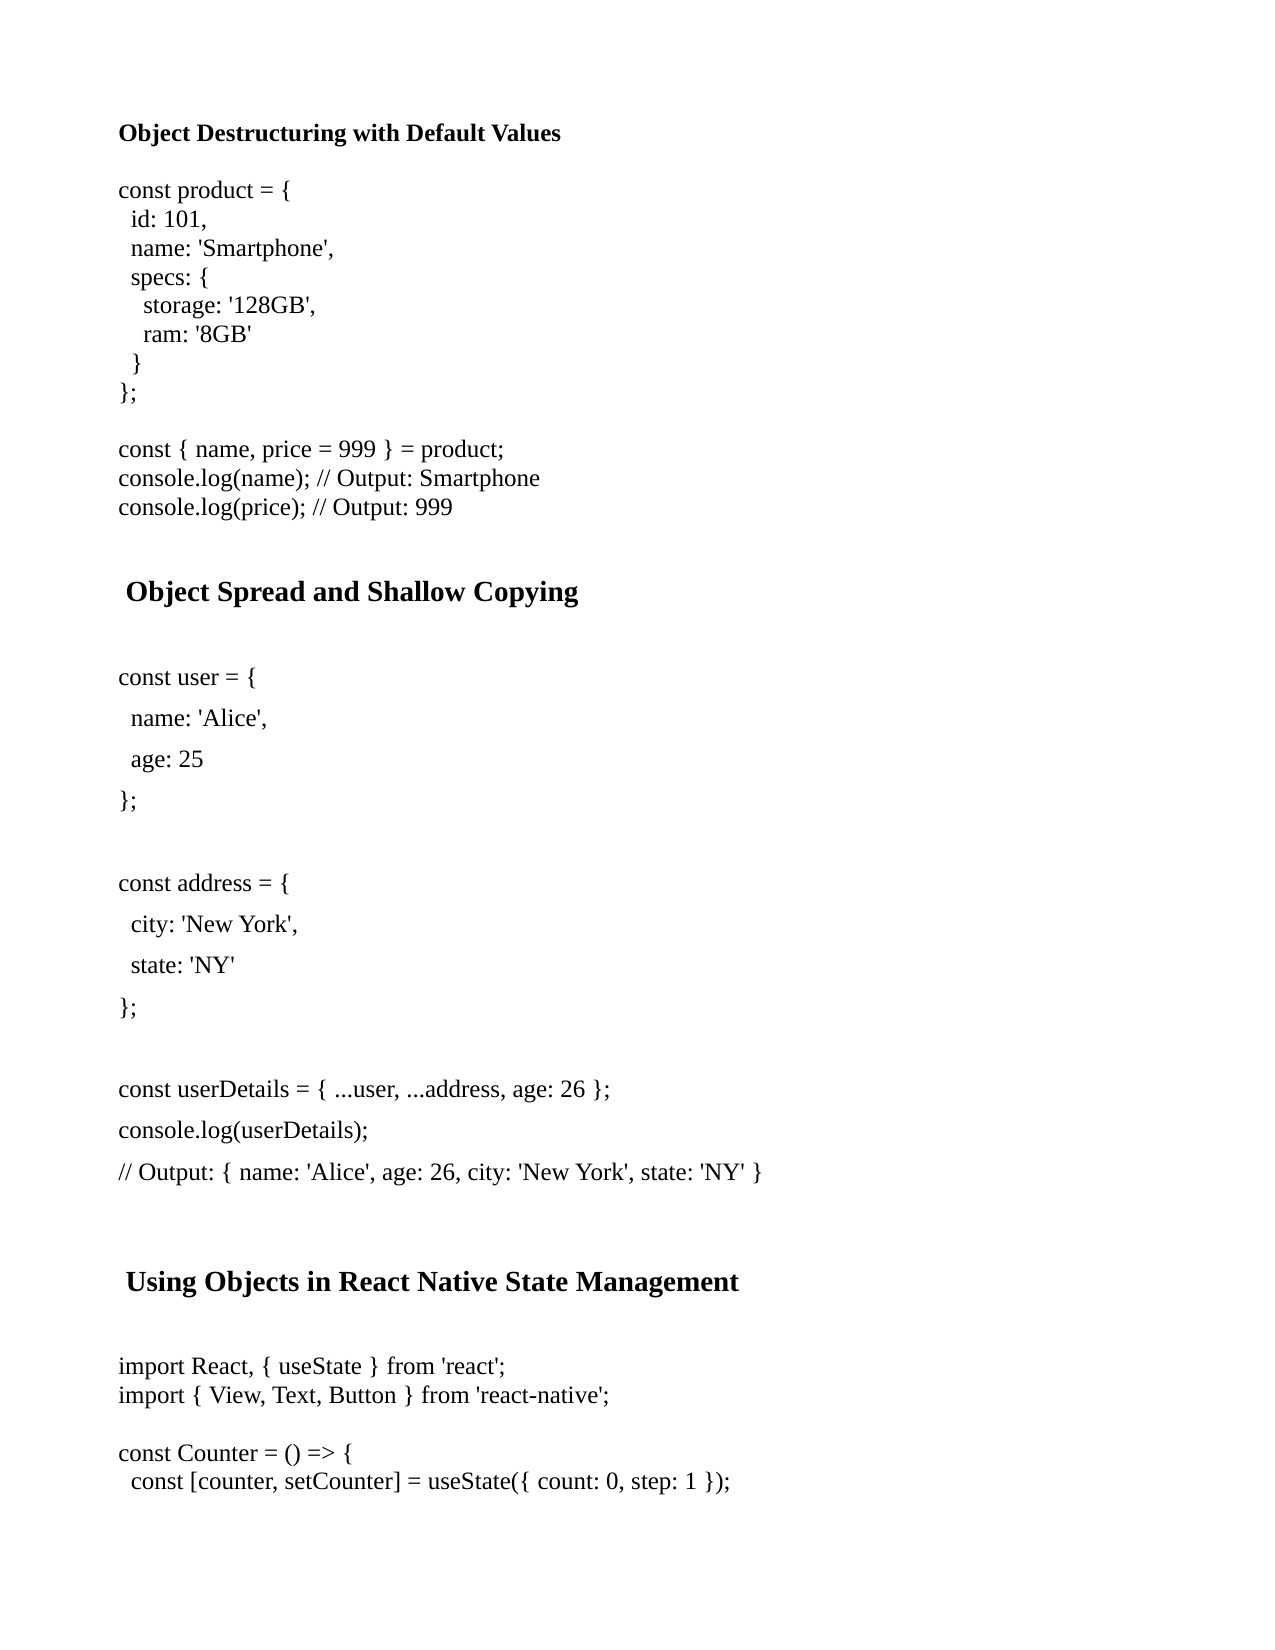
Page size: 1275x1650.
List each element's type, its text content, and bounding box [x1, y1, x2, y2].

text age: 25 [118, 744, 1157, 773]
text ram: '8GB' [118, 319, 1157, 348]
text }; [118, 377, 1157, 406]
text const address = { [118, 868, 1157, 897]
text specs: { [118, 262, 1157, 291]
text console.log(name); // Output: Smartphone [118, 463, 1157, 492]
text name: 'Alice', [118, 703, 1157, 732]
text Object Destructuring with Default Values [118, 118, 1157, 147]
text const Counter = () => { [118, 1438, 1157, 1466]
text storage: '128GB', [118, 291, 1157, 319]
text city: 'New York', [118, 909, 1157, 938]
text console.log(price); // Output: 999 [118, 492, 1157, 521]
text import React, { useState } from 'react'; [118, 1351, 1157, 1380]
text } [118, 348, 1157, 377]
text id: 101, [118, 204, 1157, 233]
text // Output: { name: 'Alice', age: 26, city: 'New York', state: 'NY' } [118, 1157, 1157, 1185]
text console.log(userDetails); [118, 1115, 1157, 1144]
text name: 'Smartphone', [118, 233, 1157, 262]
text const product = { [118, 176, 1157, 204]
subtitle Object Spread and Shallow Copying [118, 574, 1157, 608]
text import { View, Text, Button } from 'react-native'; [118, 1380, 1157, 1409]
text const userDetails = { ...user, ...address, age: 26 }; [118, 1074, 1157, 1103]
text }; [118, 785, 1157, 814]
subtitle Using Objects in React Native State Management [118, 1264, 1157, 1298]
text state: 'NY' [118, 950, 1157, 979]
text const { name, price = 999 } = product; [118, 434, 1157, 463]
text const user = { [118, 662, 1157, 690]
text const [counter, setCounter] = useState({ count: 0, step: 1 }); [118, 1466, 1157, 1495]
text }; [118, 992, 1157, 1020]
